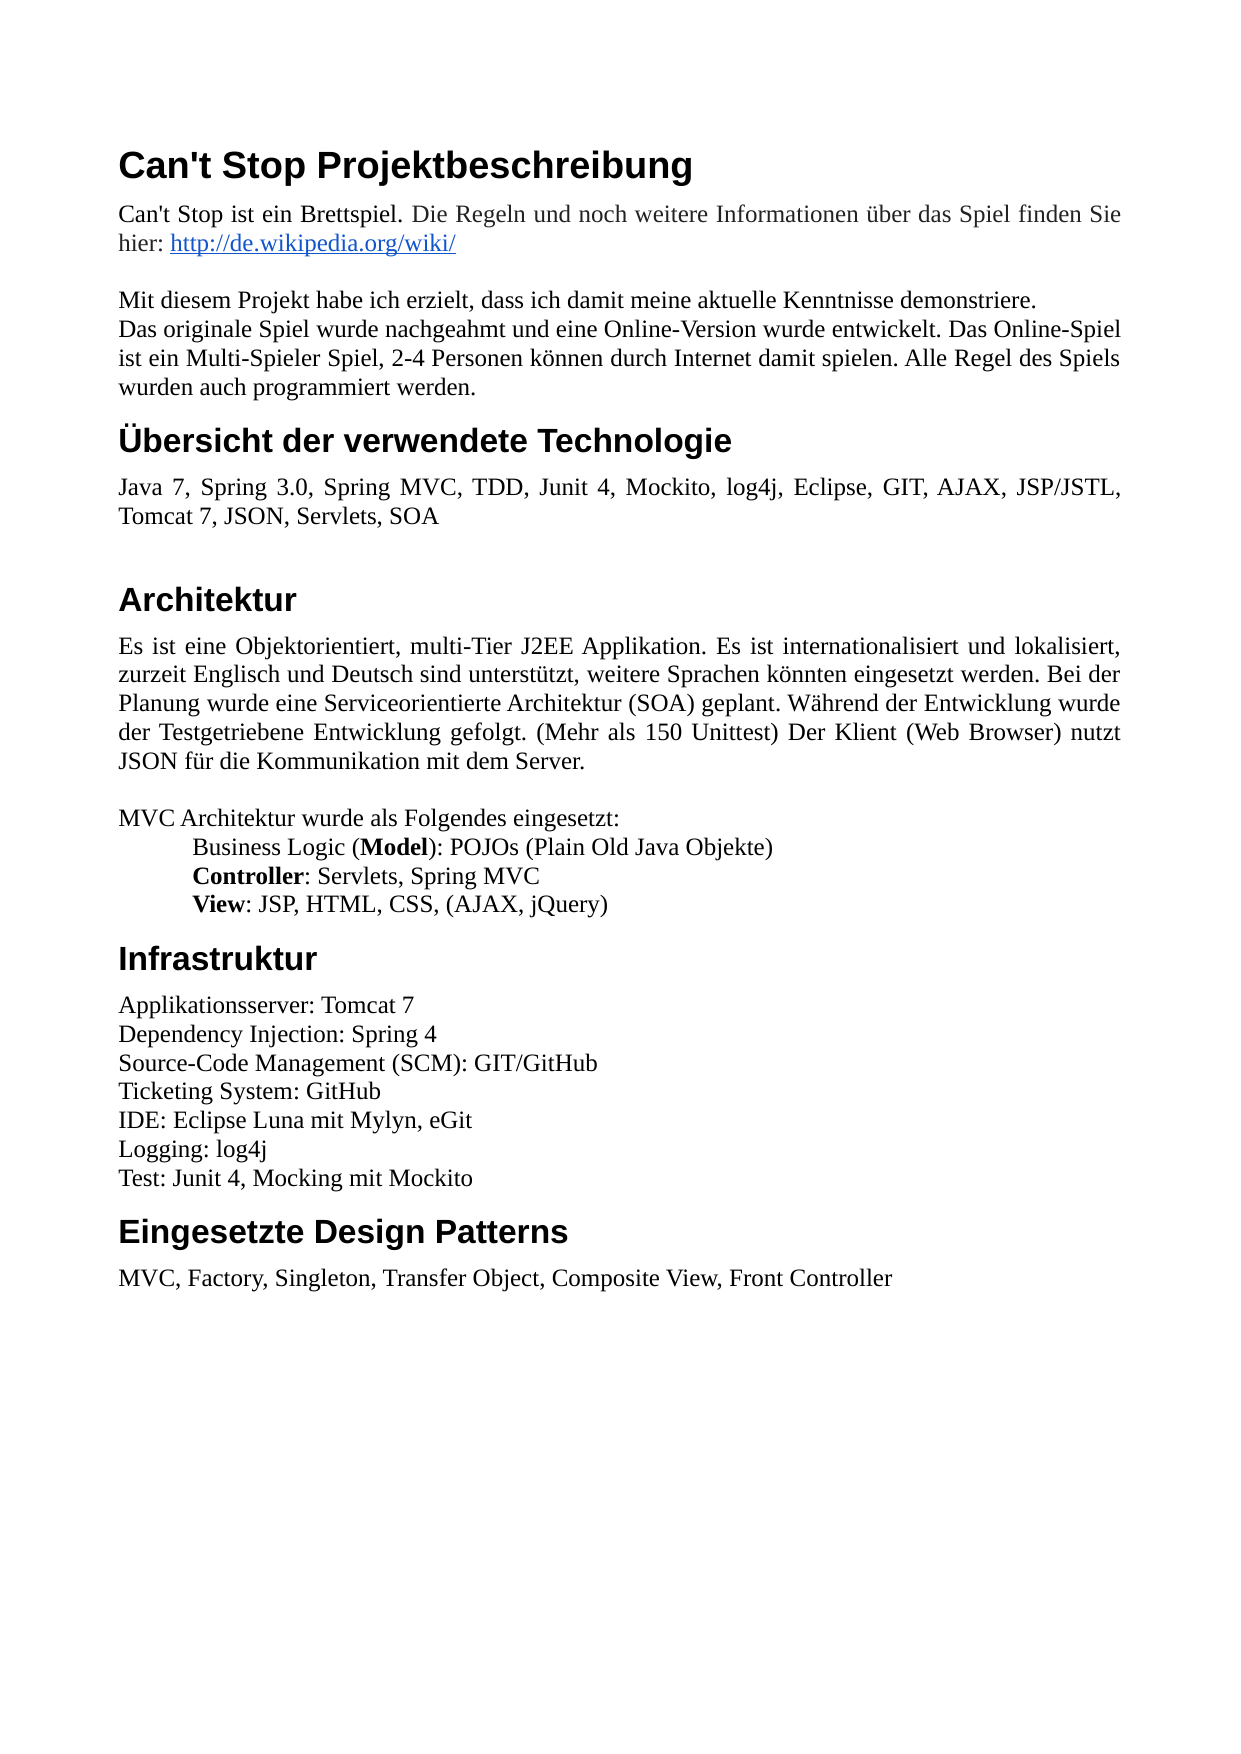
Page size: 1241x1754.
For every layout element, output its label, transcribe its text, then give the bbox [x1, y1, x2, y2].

text Das originale Spiel wurde nachgeahmt und eine Online-Version wurde entwickelt. Das Online-Spiel ist ein Multi-Spieler Spiel, 2-4 Personen können durch Internet damit spielen. Alle Regel des Spiels wurden auch programmiert werden. [118, 314, 1122, 401]
subtitle Eingesetzte Design Patterns [118, 1212, 1122, 1251]
text Logging: log4j [118, 1134, 1122, 1163]
text Ticketing System: GitHub [118, 1076, 1122, 1105]
subtitle Infrastruktur [118, 939, 1122, 978]
text View: JSP, HTML, CSS, (AJAX, jQuery) [192, 889, 1122, 918]
subtitle Übersicht der verwendete Technologie [118, 421, 1122, 460]
text Java 7, Spring 3.0, Spring MVC, TDD, Junit 4, Mockito, log4j, Eclipse, GIT, AJAX, JSP/JSTL, Tomcat 7, JSON, Servlets, SOA [118, 472, 1122, 530]
text Can't Stop ist ein Brettspiel. Die Regeln und noch weitere Informationen über das Spiel finden Sie hier: http://de.wikipedia.org/wiki/ [118, 199, 1122, 257]
text Dependency Injection: Spring 4 [118, 1019, 1122, 1048]
text Source-Code Management (SCM): GIT/GitHub [118, 1048, 1122, 1076]
text IDE: Eclipse Luna mit Mylyn, eGit [118, 1105, 1122, 1134]
text Mit diesem Projekt habe ich erzielt, dass ich damit meine aktuelle Kenntnisse demonstriere. [118, 286, 1122, 314]
text Business Logic (Model): POJOs (Plain Old Java Objekte) [192, 832, 1122, 861]
text Es ist eine Objektorientiert, multi-Tier J2EE Applikation. Es ist internationalisiert und lokalisiert, zurzeit Englisch und Deutsch sind unterstützt, weitere Sprachen könnten eingesetzt werden. Bei der Planung wurde eine Serviceorientierte Architektur (SOA) geplant. Während der Entwicklung wurde der Testgetriebene Entwicklung gefolgt. (Mehr als 150 Unittest) Der Klient (Web Browser) nutzt JSON für die Kommunikation mit dem Server. [118, 631, 1122, 774]
subtitle Architektur [118, 579, 1122, 618]
text MVC, Factory, Singleton, Transfer Object, Composite View, Front Controller [118, 1263, 1122, 1292]
text Test: Junit 4, Mocking mit Mockito [118, 1163, 1122, 1191]
text Applikationsserver: Tomcat 7 [118, 990, 1122, 1019]
text Controller: Servlets, Spring MVC [192, 861, 1122, 889]
subtitle Can't Stop Projektbeschreibung [118, 143, 1122, 187]
text MVC Architektur wurde als Folgendes eingesetzt: [118, 803, 1122, 832]
